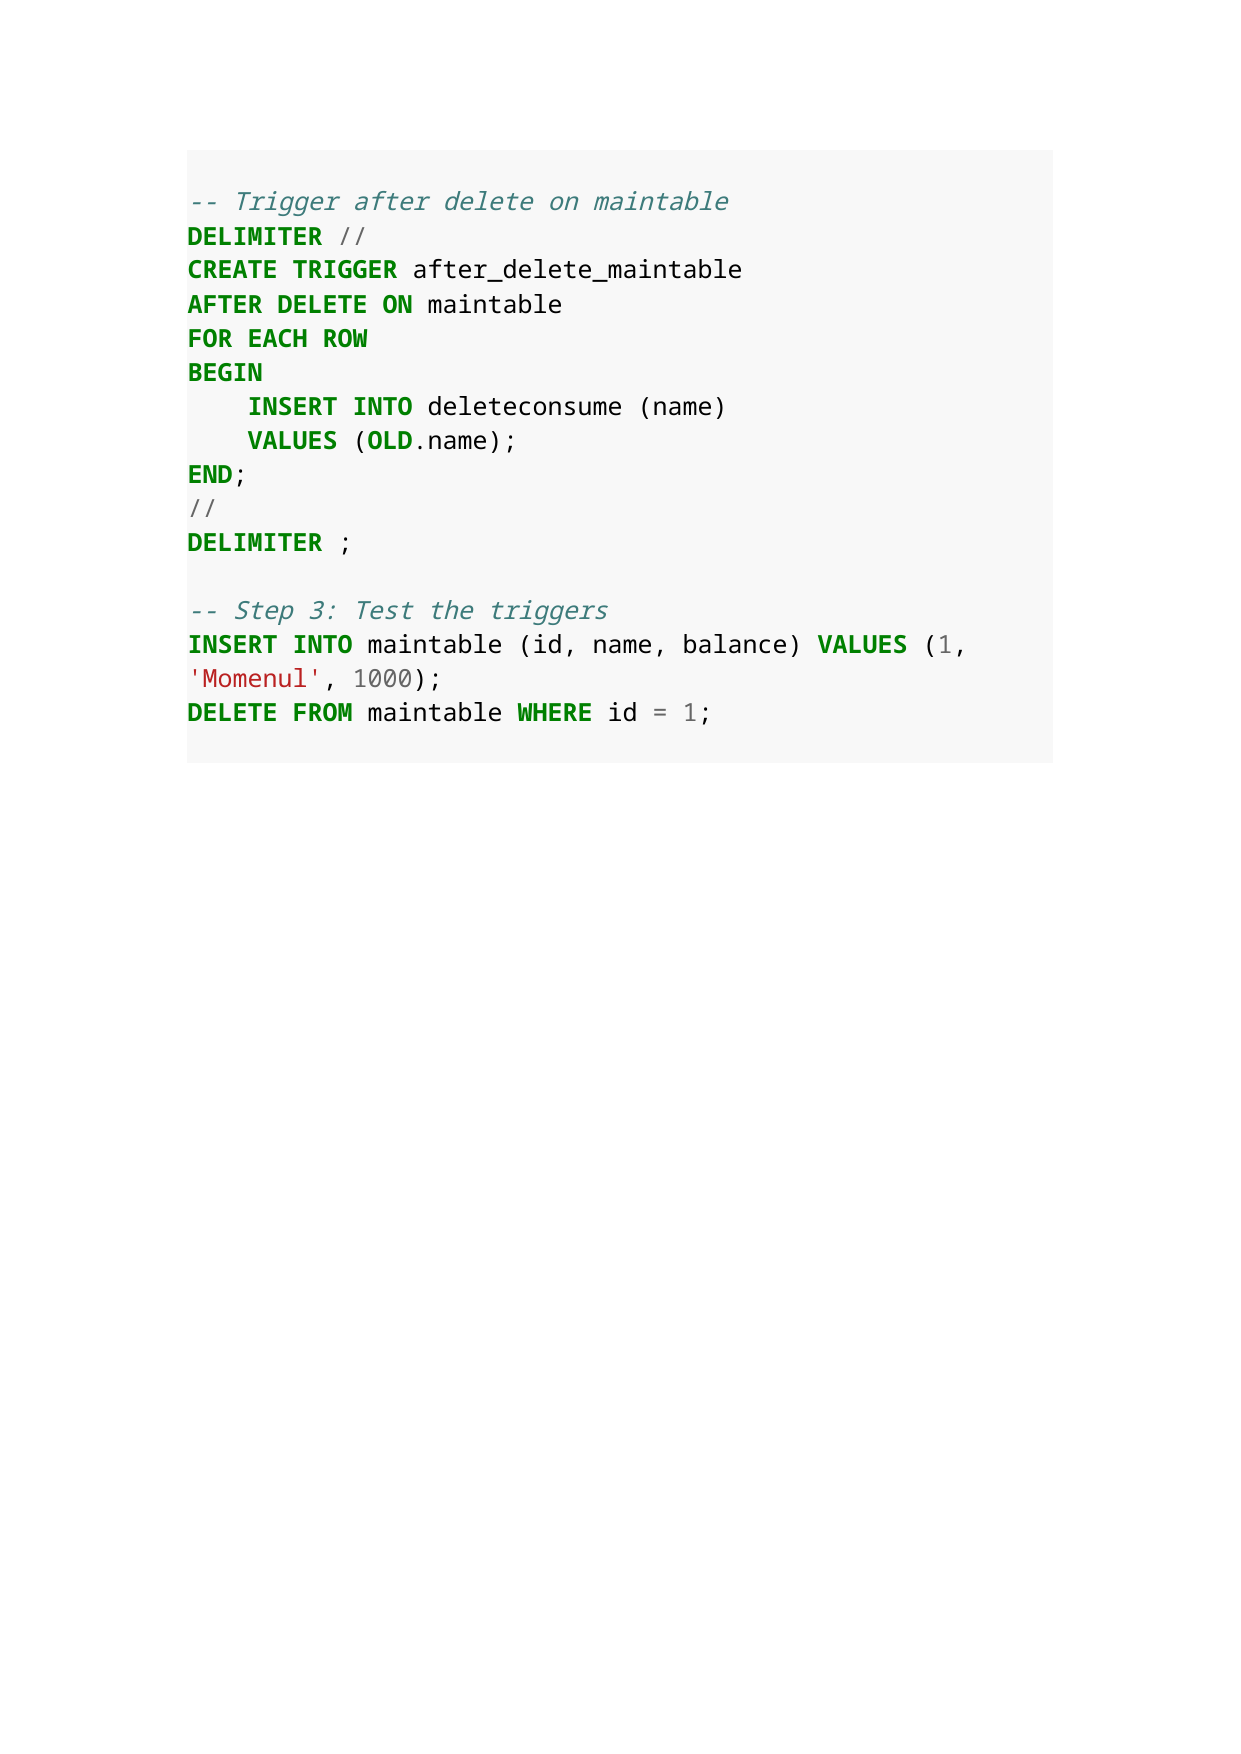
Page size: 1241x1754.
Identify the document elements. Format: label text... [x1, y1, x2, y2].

text -- Trigger after delete on maintable DELIMITER // CREATE TRIGGER after_delete_maintable AFTER DELETE ON maintable FOR EACH ROW BEGIN INSERT INTO deleteconsume (name) VALUES (OLD.name); END; // DELIMITER ; -- Step 3: Test the triggers INSERT INTO maintable (id, name, balance) VALUES (1, 'Momenul', 1000); DELETE FROM maintable WHERE id = 1; [187, 150, 1053, 763]
